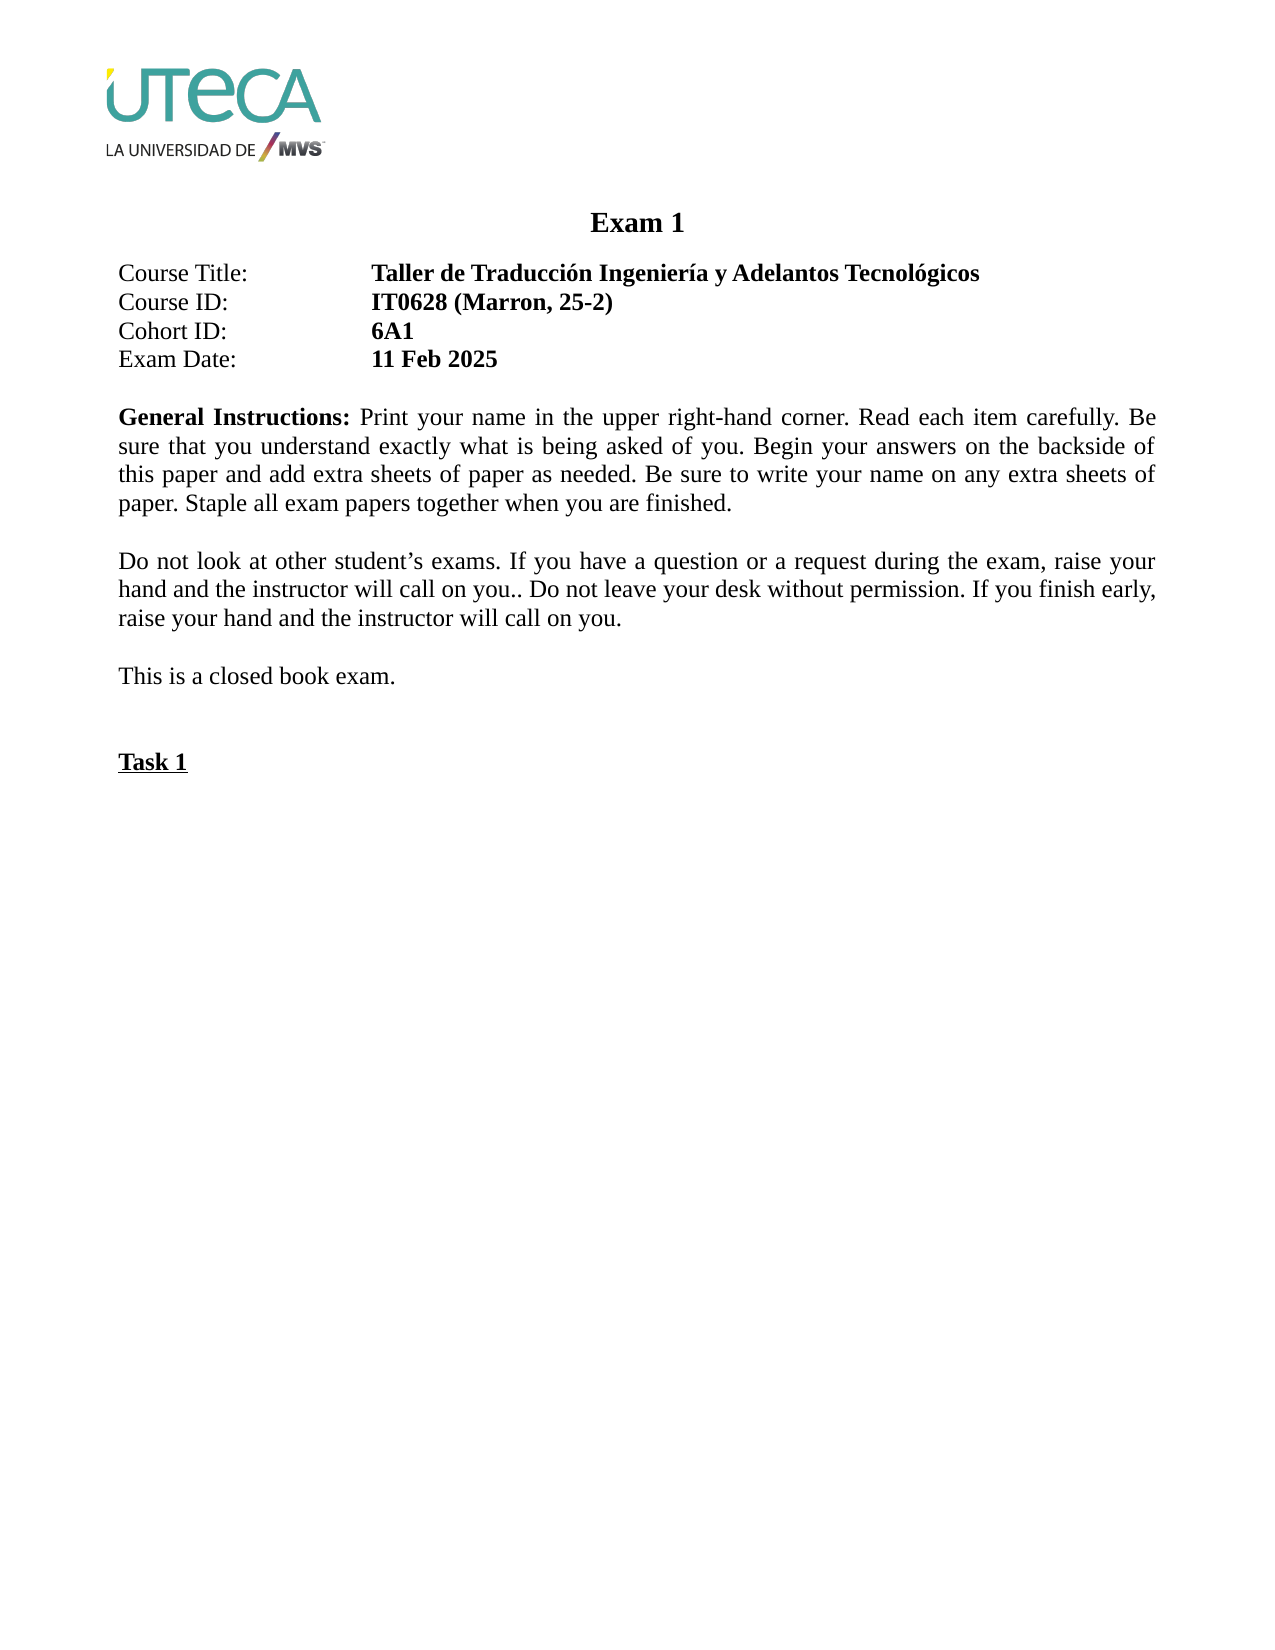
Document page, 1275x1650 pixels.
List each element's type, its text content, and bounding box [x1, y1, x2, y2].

table_cell Cohort ID: [118, 316, 371, 344]
text Task 1 [118, 747, 1157, 776]
table_cell Course ID: [118, 287, 371, 316]
text Do not look at other student’s exams. If you have a question or a request during the exam, raise your hand and the instructor will call on you.. Do not leave your desk without permission. If you finish early, raise your hand and the instructor will call on you. [118, 546, 1157, 632]
text General Instructions: Print your name in the upper right-hand corner. Read each item carefully. Be sure that you understand exactly what is being asked of you. Begin your answers on the backside of this paper and add extra sheets of paper as needed. Be sure to write your name on any extra sheets of paper. Staple all exam papers together when you are finished. [118, 402, 1157, 517]
table_cell Exam Date: [118, 345, 371, 373]
table_header Course Title: [118, 258, 371, 287]
table_cell 11 Feb 2025 [371, 345, 1157, 373]
table_cell IT0628 (Marron, 25-2) [371, 287, 1157, 316]
text This is a closed book exam. [118, 661, 1157, 689]
table_cell 6A1 [371, 316, 1157, 344]
table_header Taller de Traducción Ingeniería y Adelantos Tecnológicos [371, 258, 1157, 287]
text Exam 1 [118, 205, 1157, 239]
picture [104, 64, 328, 166]
